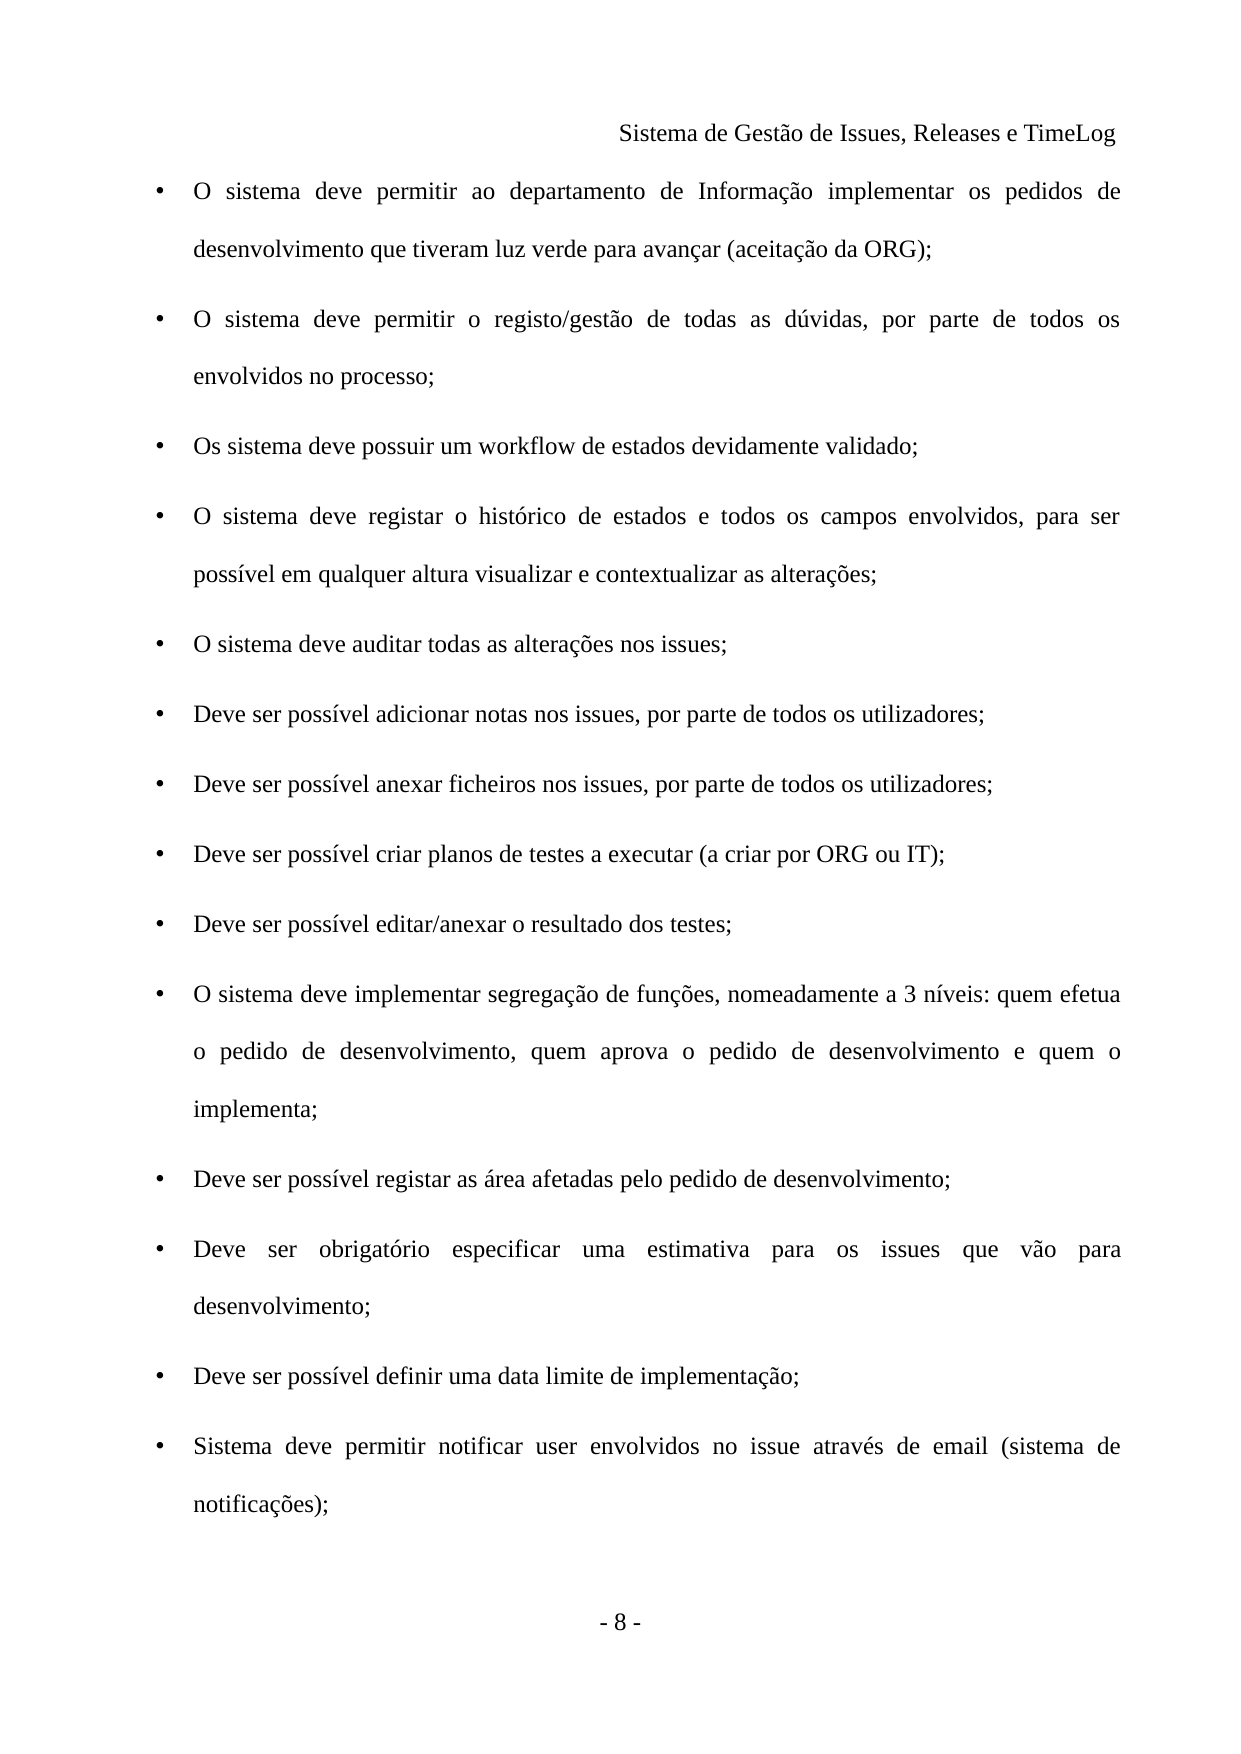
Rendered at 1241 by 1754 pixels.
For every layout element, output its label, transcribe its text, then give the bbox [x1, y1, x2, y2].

list O sistema deve registar o histórico de estados e todos os campos envolvidos, para ser possível em qualquer altura visualizar e contextualizar as alterações; [156, 501, 1122, 588]
list Deve ser possível anexar ficheiros nos issues, por parte de todos os utilizadores; [156, 769, 1122, 798]
list O sistema deve auditar todas as alterações nos issues; [156, 629, 1122, 658]
list Os sistema deve possuir um workflow de estados devidamente validado; [156, 431, 1122, 460]
list Deve ser possível definir uma data limite de implementação; [156, 1361, 1122, 1390]
list Deve ser obrigatório especificar uma estimativa para os issues que vão para desenvolvimento; [156, 1234, 1122, 1320]
list O sistema deve permitir ao departamento de Informação implementar os pedidos de desenvolvimento que tiveram luz verde para avançar (aceitação da ORG); [156, 176, 1122, 263]
list Deve ser possível registar as área afetadas pelo pedido de desenvolvimento; [156, 1164, 1122, 1193]
list Sistema deve permitir notificar user envolvidos no issue através de email (sistema de notificações); [156, 1431, 1122, 1518]
list Deve ser possível editar/anexar o resultado dos testes; [156, 909, 1122, 938]
list O sistema deve implementar segregação de funções, nomeadamente a 3 níveis: quem efetua o pedido de desenvolvimento, quem aprova o pedido de desenvolvimento e quem o implementa; [156, 979, 1122, 1123]
list Deve ser possível criar planos de testes a executar (a criar por ORG ou IT); [156, 839, 1122, 868]
list Deve ser possível adicionar notas nos issues, por parte de todos os utilizadores; [156, 699, 1122, 728]
list O sistema deve permitir o registo/gestão de todas as dúvidas, por parte de todos os envolvidos no processo; [156, 304, 1122, 390]
